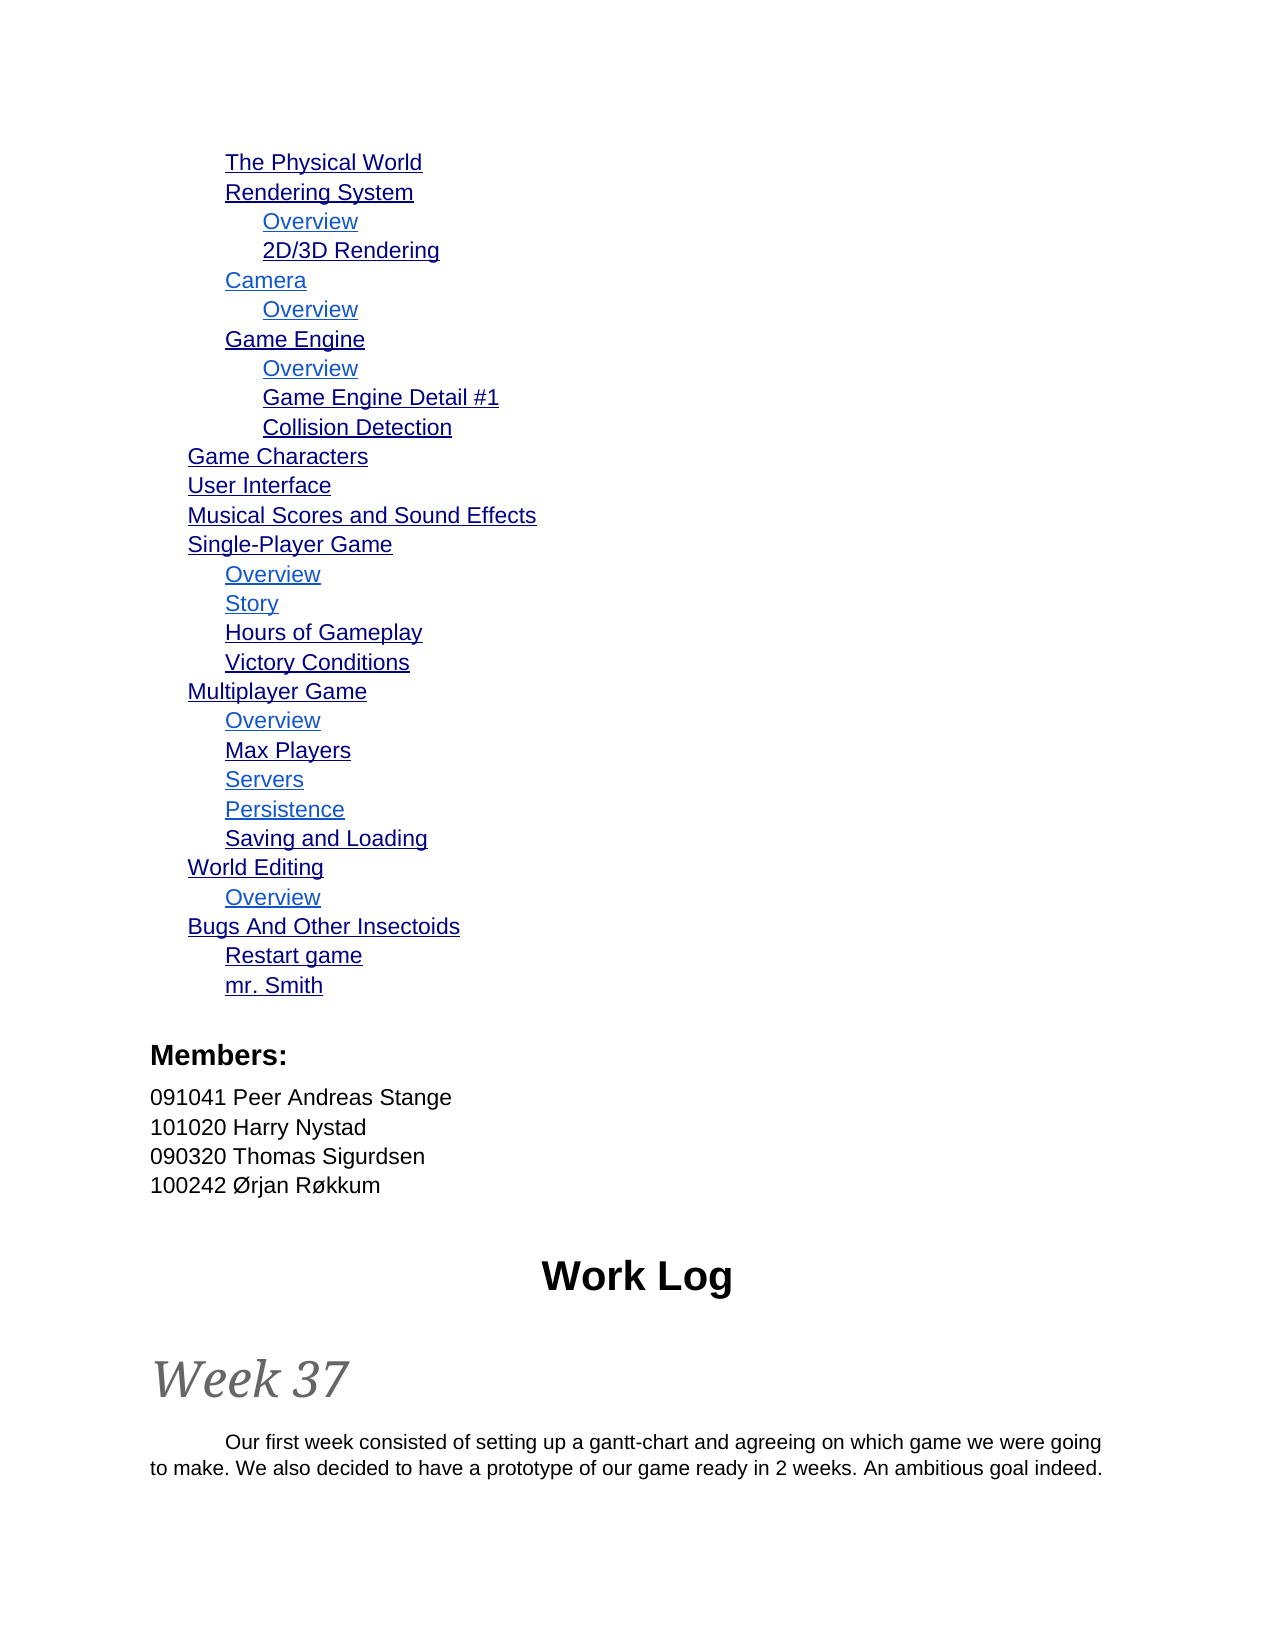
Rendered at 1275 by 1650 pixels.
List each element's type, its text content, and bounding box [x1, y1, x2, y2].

text Overview [225, 708, 1125, 734]
text Overview [225, 561, 1125, 587]
subtitle Week 37 [150, 1344, 1125, 1412]
text Saving and Loading [225, 826, 1125, 851]
text Single-Player Game [187, 532, 1125, 557]
text World Editing [187, 855, 1125, 881]
text Overview [262, 356, 1125, 381]
text Collision Detection [262, 414, 1125, 440]
text Persistence [225, 796, 1125, 822]
subtitle Work Log [150, 1253, 1125, 1299]
text Game Engine [225, 326, 1125, 352]
text Restart game [225, 943, 1125, 969]
text Overview [262, 297, 1125, 322]
text 100242 Ørjan Røkkum [150, 1173, 1125, 1199]
text Musical Scores and Sound Effects [187, 502, 1125, 528]
text Servers [225, 767, 1125, 792]
text 101020 Harry Nystad [150, 1114, 1125, 1140]
text Camera [225, 267, 1125, 293]
text mr. Smith [225, 972, 1125, 998]
text Max Players [225, 737, 1125, 763]
text Overview [225, 884, 1125, 910]
text User Interface [187, 473, 1125, 499]
text Bugs And Other Insectoids [187, 914, 1125, 939]
text Rendering System [225, 179, 1125, 205]
text Victory Conditions [225, 649, 1125, 675]
text Our first week consisted of setting up a gantt-chart and agreeing on which game we were going to make. We also decided to have a prototype of our game ready in 2 weeks. An ambitious goal indeed. [150, 1430, 1125, 1480]
text 090320 Thomas Sigurdsen [150, 1144, 1125, 1169]
text Game Characters [187, 444, 1125, 469]
text Overview [262, 209, 1125, 234]
text Game Engine Detail #1 [262, 385, 1125, 411]
text 091041 Peer Andreas Stange [150, 1085, 1125, 1111]
subtitle Members: [150, 1039, 1125, 1072]
text 2D/3D Rendering [262, 238, 1125, 264]
text Multiplayer Game [187, 679, 1125, 704]
text The Physical World [225, 150, 1125, 176]
text Hours of Gameplay [225, 620, 1125, 646]
text Story [225, 591, 1125, 616]
